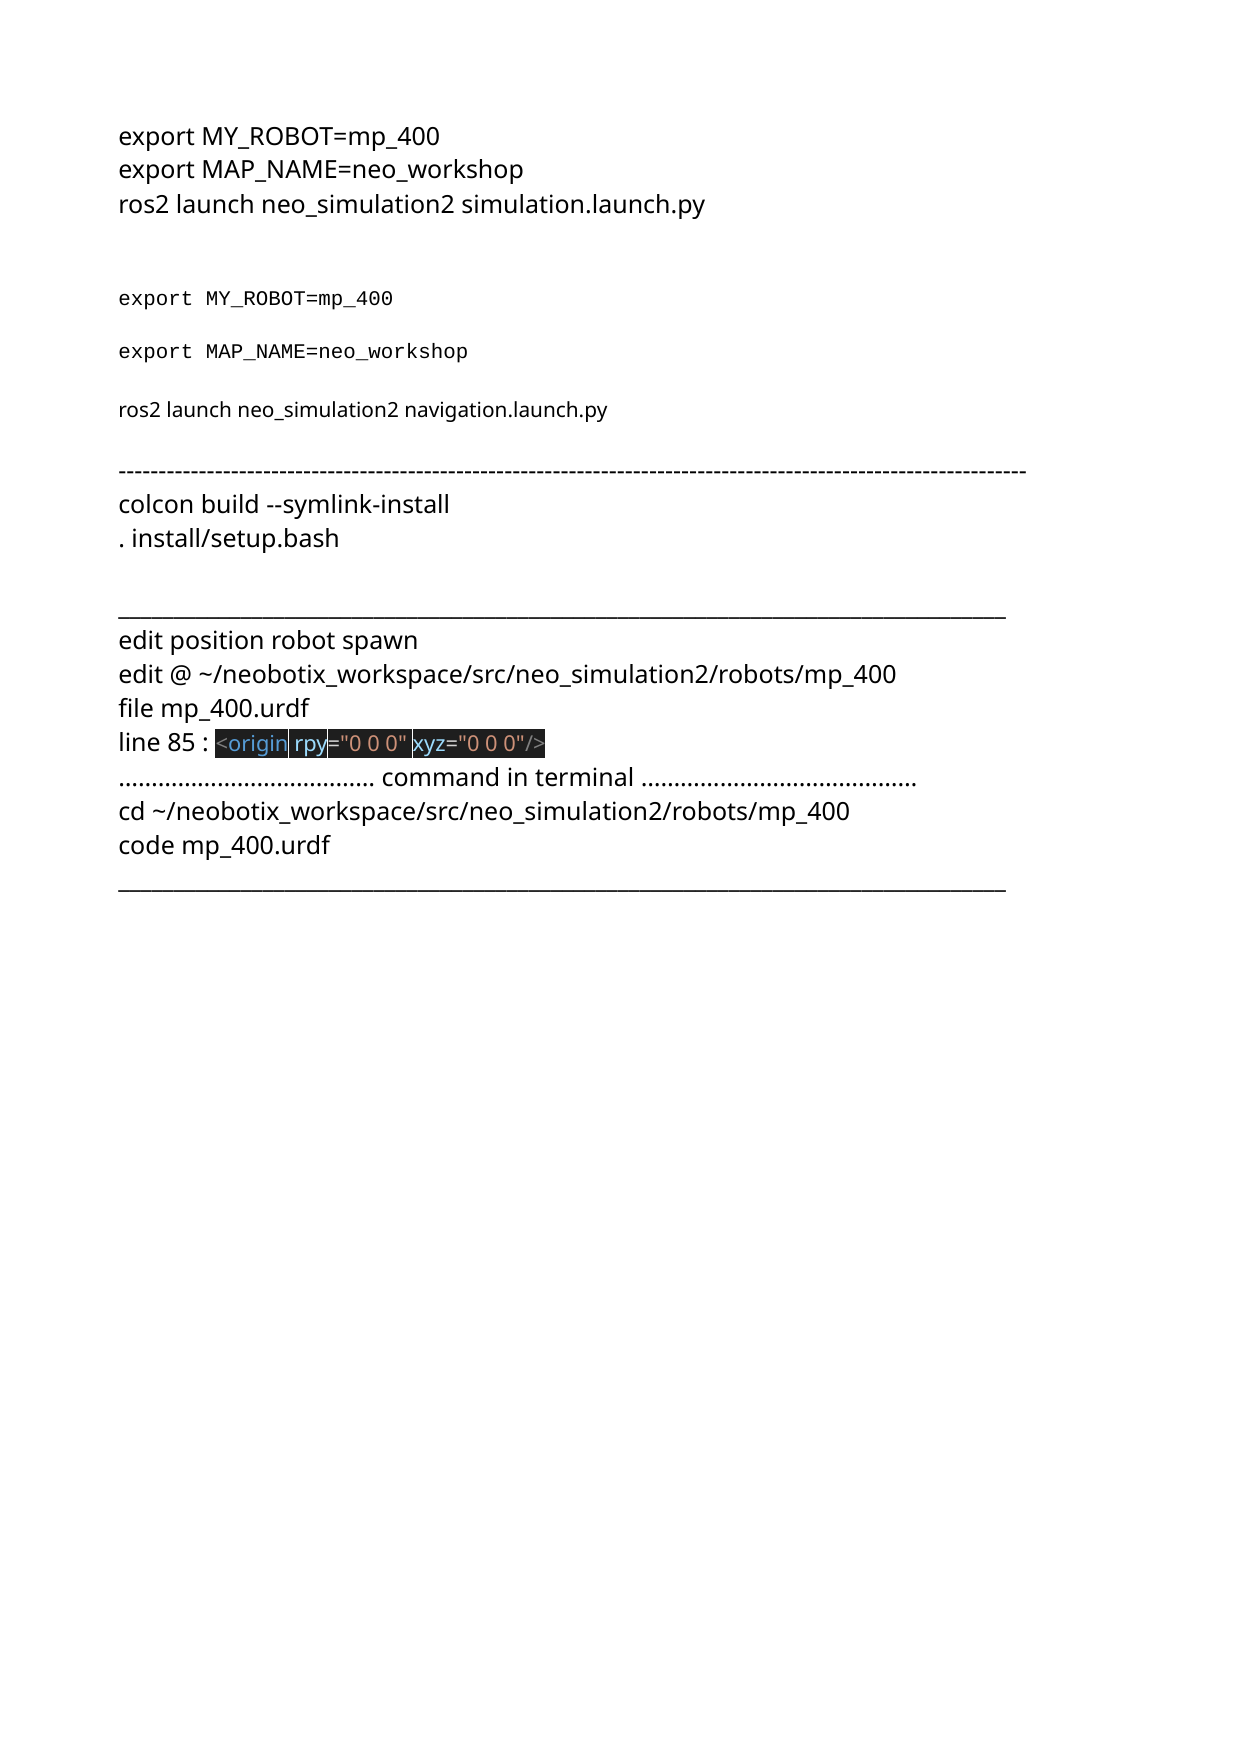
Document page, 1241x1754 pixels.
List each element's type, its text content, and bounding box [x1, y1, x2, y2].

text cd ~/neobotix_workspace/src/neo_simulation2/robots/mp_400 [118, 793, 1122, 827]
text edit position robot spawn [118, 623, 1122, 657]
text edit @ ~/neobotix_workspace/src/neo_simulation2/robots/mp_400 [118, 657, 1122, 691]
text ros2 launch neo_simulation2 navigation.launch.py [118, 395, 1122, 423]
text export MAP_NAME=neo_workshop [118, 152, 1122, 186]
text colcon build --symlink-install [118, 487, 1122, 521]
text ………………………………… command in terminal …………………………………… [118, 759, 1122, 793]
text ________________________________________________________________________________ [118, 589, 1122, 623]
text ________________________________________________________________________________ [118, 861, 1122, 895]
text export MAP_NAME=neo_workshop [118, 342, 1122, 365]
text file mp_400.urdf [118, 691, 1122, 725]
text line 85 : <origin rpy="0 0 0" xyz="0 0 0"/> [118, 725, 1122, 759]
text . install/setup.bash [118, 521, 1122, 555]
text export MY_ROBOT=mp_400 [118, 288, 1122, 312]
text export MY_ROBOT=mp_400 [118, 118, 1122, 152]
text ----------------------------------------------------------------------------------------------------------------- [118, 453, 1122, 487]
text ros2 launch neo_simulation2 simulation.launch.py [118, 186, 1122, 220]
text code mp_400.urdf [118, 827, 1122, 861]
